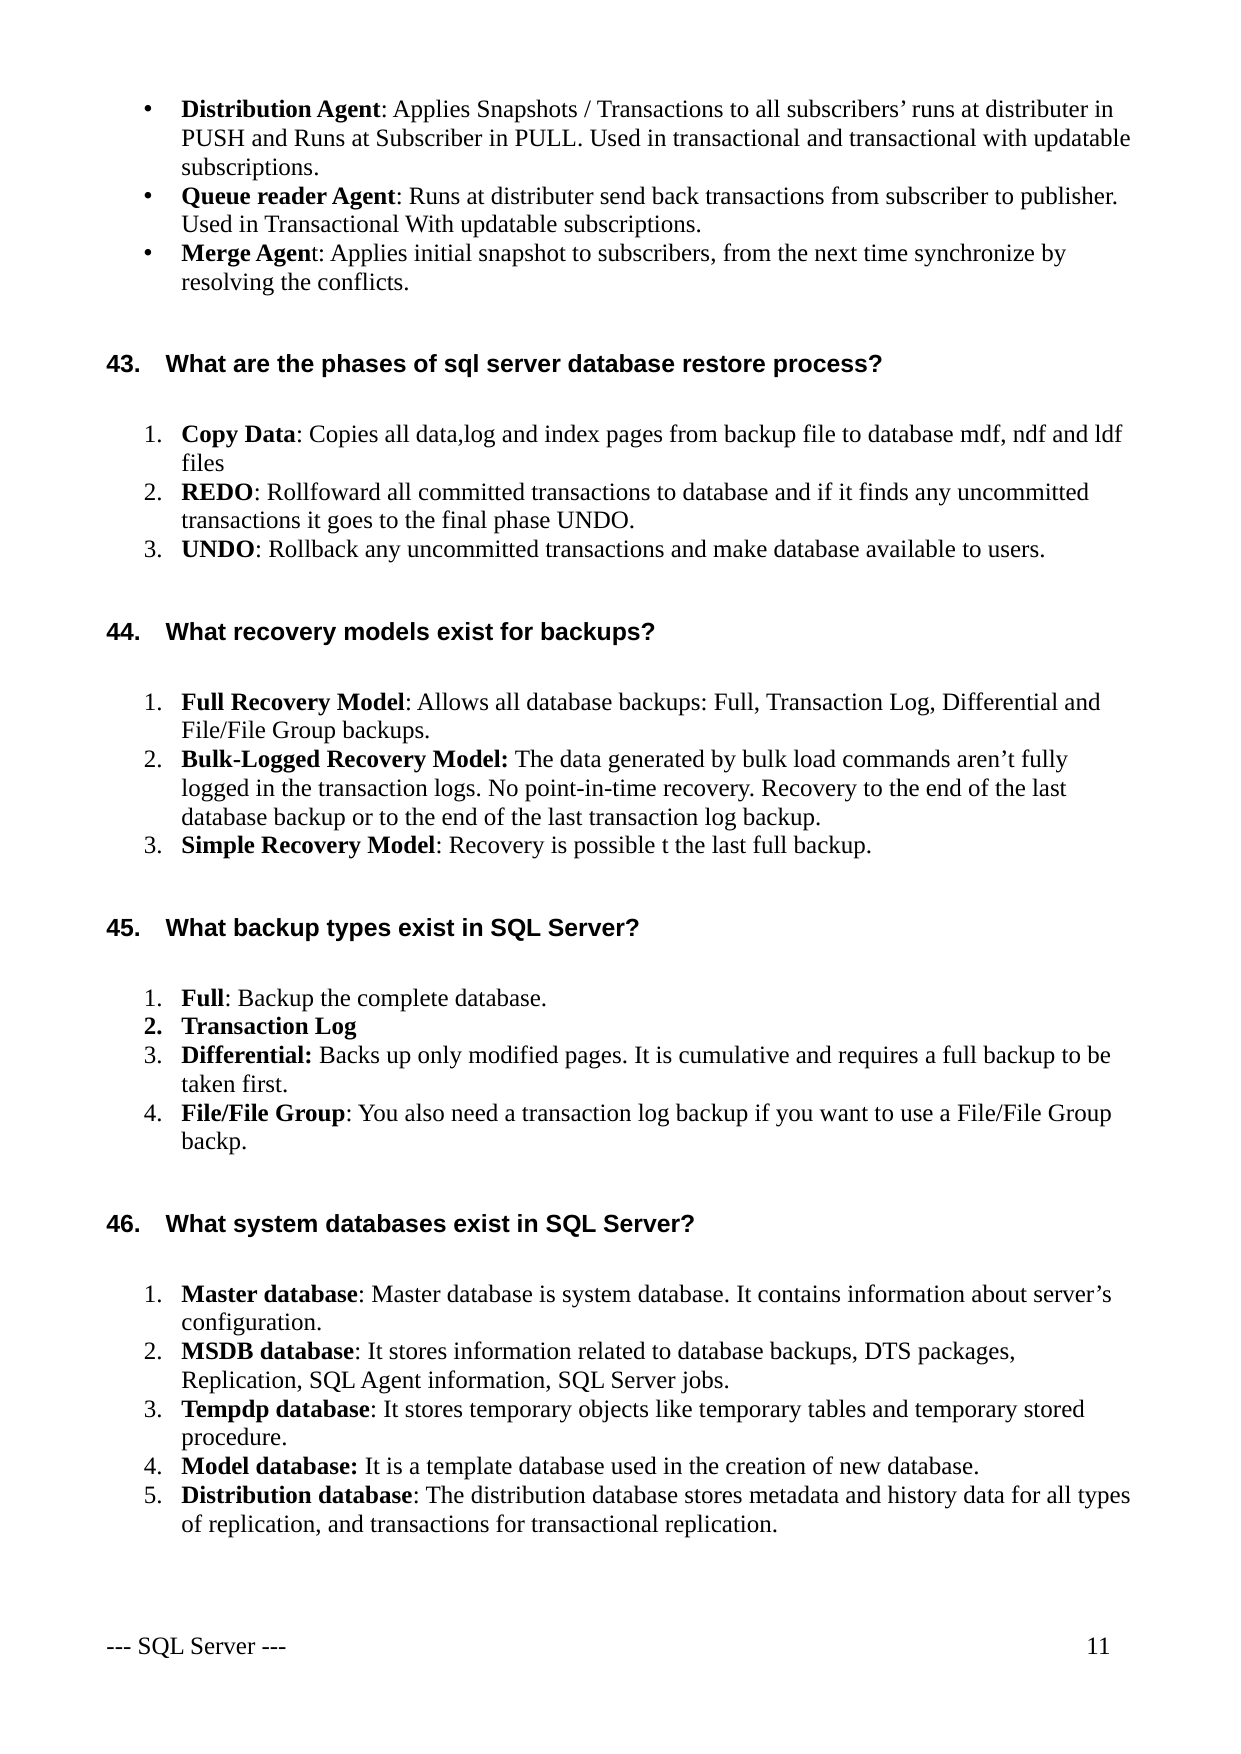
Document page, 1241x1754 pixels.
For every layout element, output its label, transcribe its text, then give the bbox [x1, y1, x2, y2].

list Distribution Agent: Applies Snapshots / Transactions to all subscribers’ runs at distributer in PUSH and Runs at Subscriber in PULL. Used in transactional and transactional with updatable subscriptions. [144, 94, 1134, 181]
list Copy Data: Copies all data,log and index pages from backup file to database mdf, ndf and ldf files [144, 419, 1134, 477]
list Tempdp database: It stores temporary objects like temporary tables and temporary stored procedure. [144, 1394, 1134, 1451]
subtitle What system databases exist in SQL Server? [106, 1209, 1134, 1237]
list REDO: Rollfoward all committed transactions to database and if it finds any uncommitted transactions it goes to the final phase UNDO. [144, 477, 1134, 534]
list MSDB database: It stores information related to database backups, DTS packages, Replication, SQL Agent information, SQL Server jobs. [144, 1336, 1134, 1394]
list Full Recovery Model: Allows all database backups: Full, Transaction Log, Differential and File/File Group backups. [144, 687, 1134, 744]
list Full: Backup the complete database. [144, 983, 1134, 1011]
subtitle What backup types exist in SQL Server? [106, 913, 1134, 941]
list Master database: Master database is system database. It contains information about server’s configuration. [144, 1279, 1134, 1336]
list Model database: It is a template database used in the creation of new database. [144, 1451, 1134, 1480]
list Distribution database: The distribution database stores metadata and history data for all types of replication, and transactions for transactional replication. [144, 1480, 1134, 1537]
list UNDO: Rollback any uncommitted transactions and make database available to users. [144, 534, 1134, 563]
list Transaction Log [144, 1011, 1134, 1040]
list Merge Agent: Applies initial snapshot to subscribers, from the next time synchronize by resolving the conflicts. [144, 238, 1134, 296]
subtitle What are the phases of sql server database restore process? [106, 349, 1134, 378]
list Bulk-Logged Recovery Model: The data generated by bulk load commands aren’t fully logged in the transaction logs. No point-in-time recovery. Recovery to the end of the last database backup or to the end of the last transaction log backup. [144, 744, 1134, 830]
list Differential: Backs up only modified pages. It is cumulative and requires a full backup to be taken first. [144, 1040, 1134, 1098]
list Simple Recovery Model: Recovery is possible t the last full backup. [144, 830, 1134, 859]
list File/File Group: You also need a transaction log backup if you want to use a File/File Group backp. [144, 1098, 1134, 1155]
list Queue reader Agent: Runs at distributer send back transactions from subscriber to publisher. Used in Transactional With updatable subscriptions. [144, 181, 1134, 238]
subtitle What recovery models exist for backups? [106, 617, 1134, 645]
